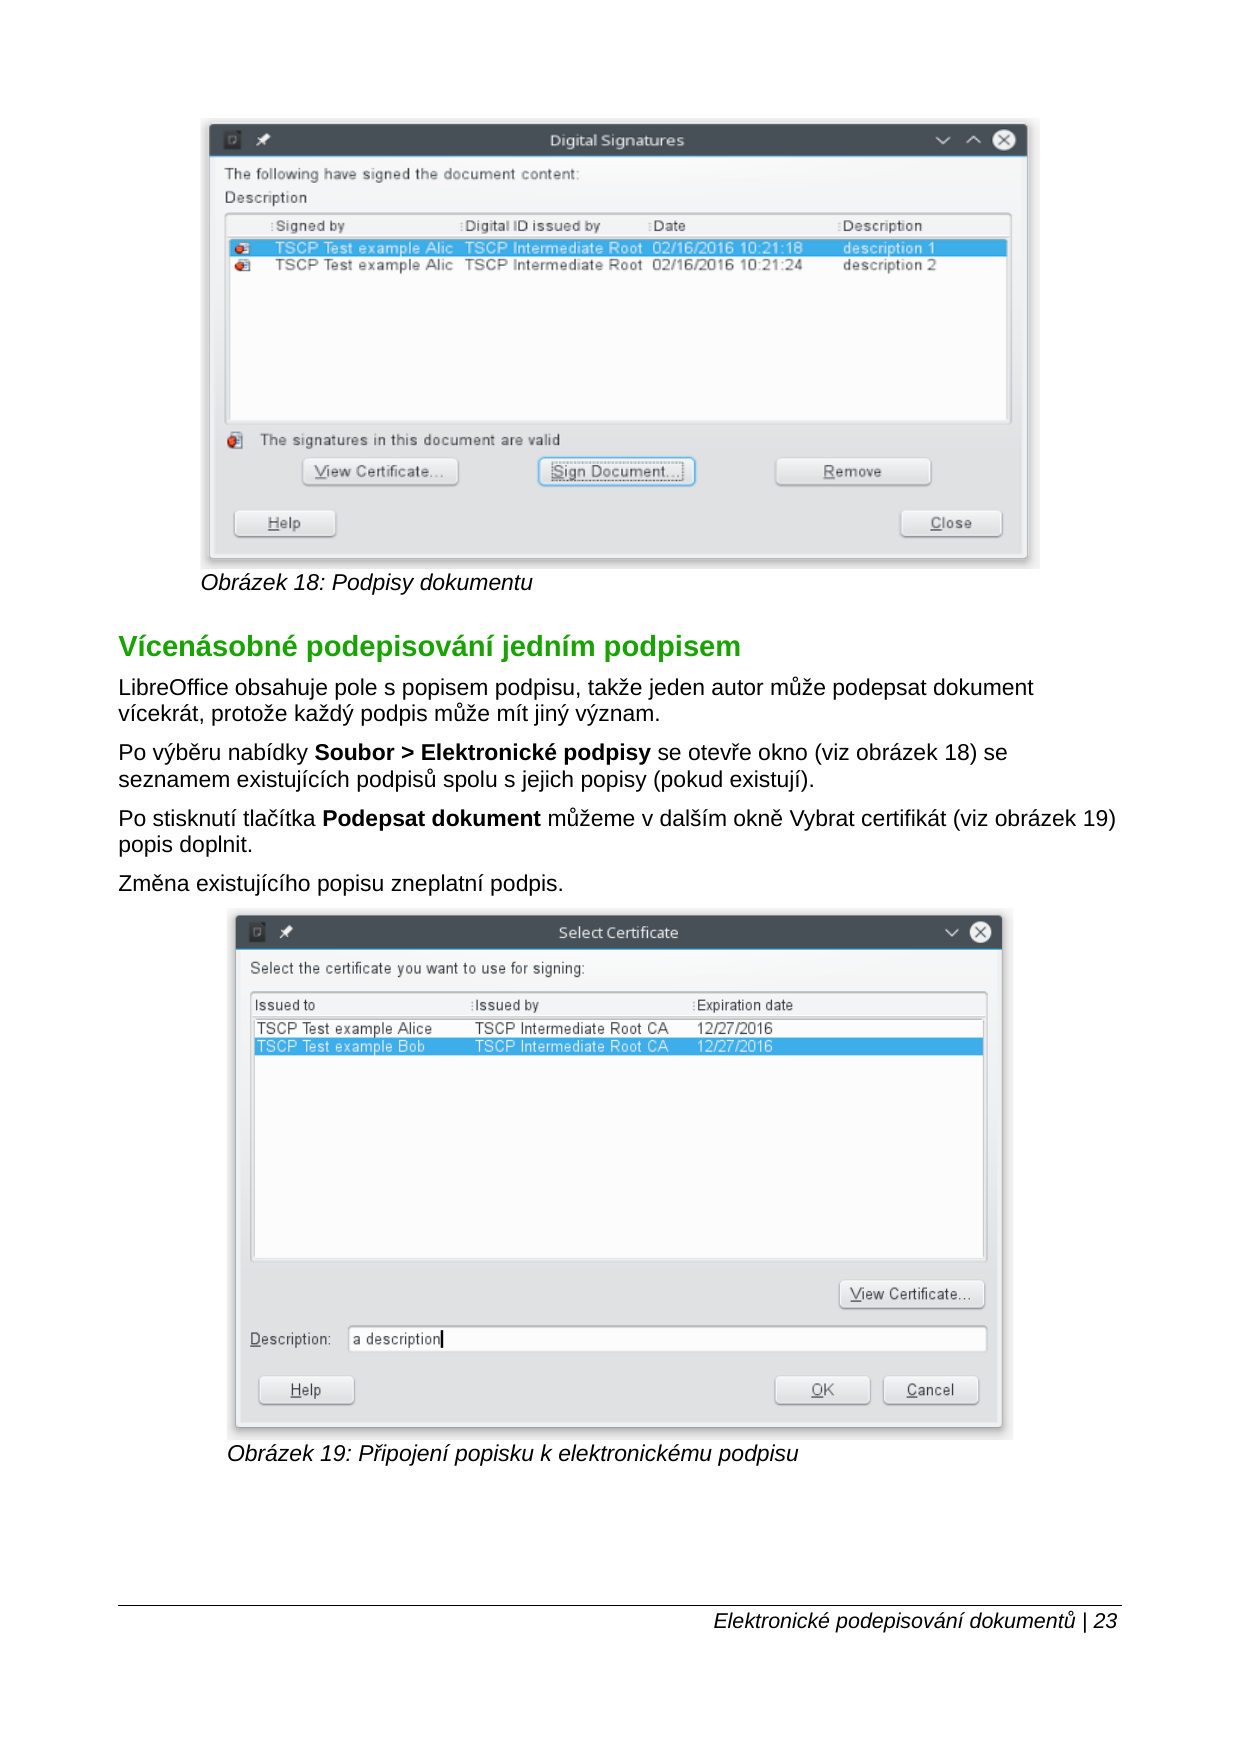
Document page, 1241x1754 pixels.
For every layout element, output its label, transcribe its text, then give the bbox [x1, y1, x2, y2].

subtitle Vícenásobné podepisování jedním podpisem [118, 629, 1122, 662]
text Obrázek 19: Připojení popisku k elektronickému podpisu [227, 1440, 1013, 1466]
text LibreOffice obsahuje pole s popisem podpisu, takže jeden autor může podepsat dokument vícekrát, protože každý podpis může mít jiný význam. [118, 674, 1122, 727]
text Po výběru nabídky Soubor > Elektronické podpisy se otevře okno (viz obrázek 18) se seznamem existujících podpisů spolu s jejich popisy (pokud existují). [118, 739, 1122, 792]
text Obrázek 18: Podpisy dokumentu [200, 569, 1040, 595]
text Po stisknutí tlačítka Podepsat dokument můžeme v dalším okně Vybrat certifikát (viz obrázek 19) popis doplnit. [118, 804, 1122, 857]
picture [200, 118, 1040, 569]
text Změna existujícího popisu zneplatní podpis. [118, 870, 1122, 896]
picture [226, 908, 1014, 1440]
